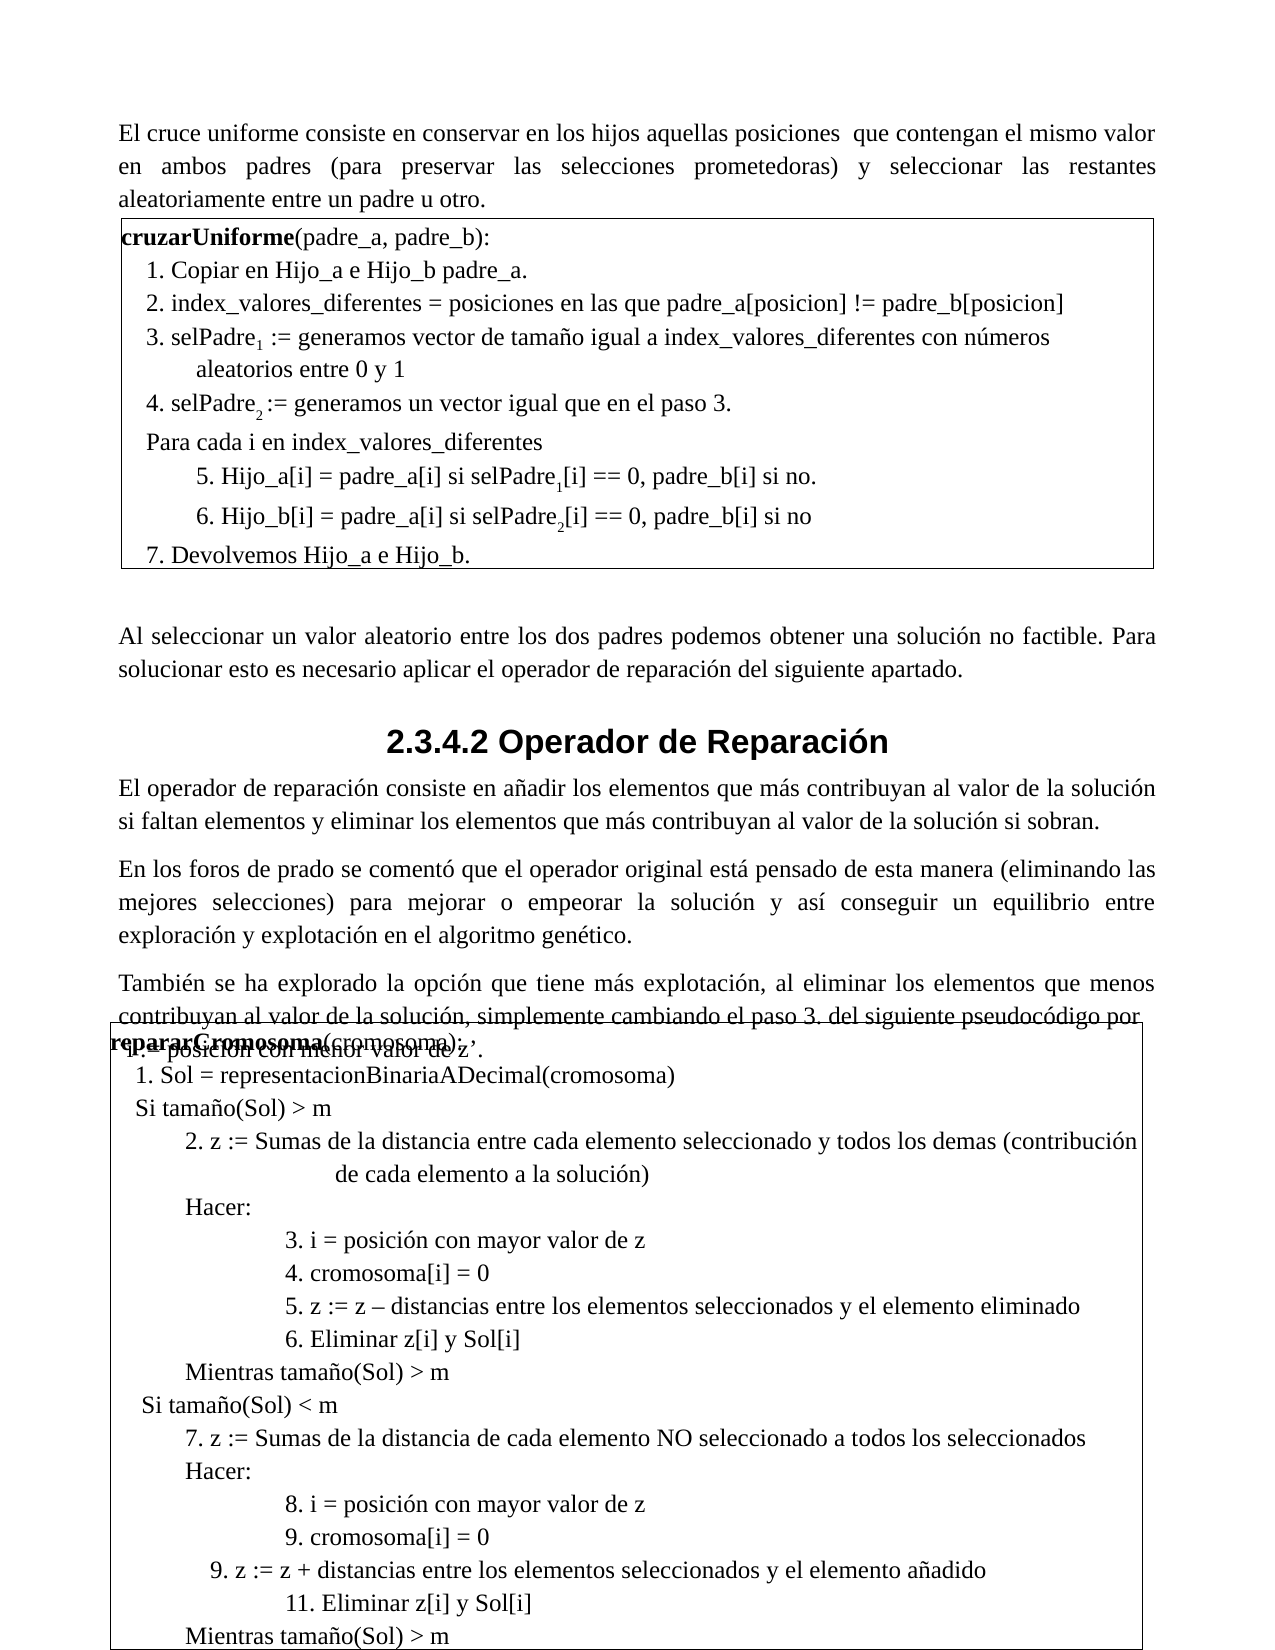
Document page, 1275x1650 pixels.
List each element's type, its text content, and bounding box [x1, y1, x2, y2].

text El cruce uniforme consiste en conservar en los hijos aquellas posiciones que contengan el mismo valor en ambos padres (para preservar las selecciones prometedoras) y seleccionar las restantes aleatoriamente entre un padre u otro. [118, 118, 1157, 213]
text Al seleccionar un valor aleatorio entre los dos padres podemos obtener una solución no factible. Para solucionar esto es necesario aplicar el operador de reparación del siguiente apartado. [118, 621, 1157, 683]
text También se ha explorado la opción que tiene más explotación, al eliminar los elementos que menos contribuyan al valor de la solución, simplemente cambiando el paso 3. del siguiente pseudocódigo por ‘i := posición con menor valor de z’. [118, 968, 1157, 1062]
text El operador de reparación consiste en añadir los elementos que más contribuyan al valor de la solución si faltan elementos y eliminar los elementos que más contribuyan al valor de la solución si sobran. [118, 773, 1157, 835]
text En los foros de prado se comentó que el operador original está pensado de esta manera (eliminando las mejores selecciones) para mejorar o empeorar la solución y así conseguir un equilibrio entre exploración y explotación en el algoritmo genético. [118, 854, 1157, 949]
subtitle 2.3.4.2 Operador de Reparación [118, 722, 1157, 761]
